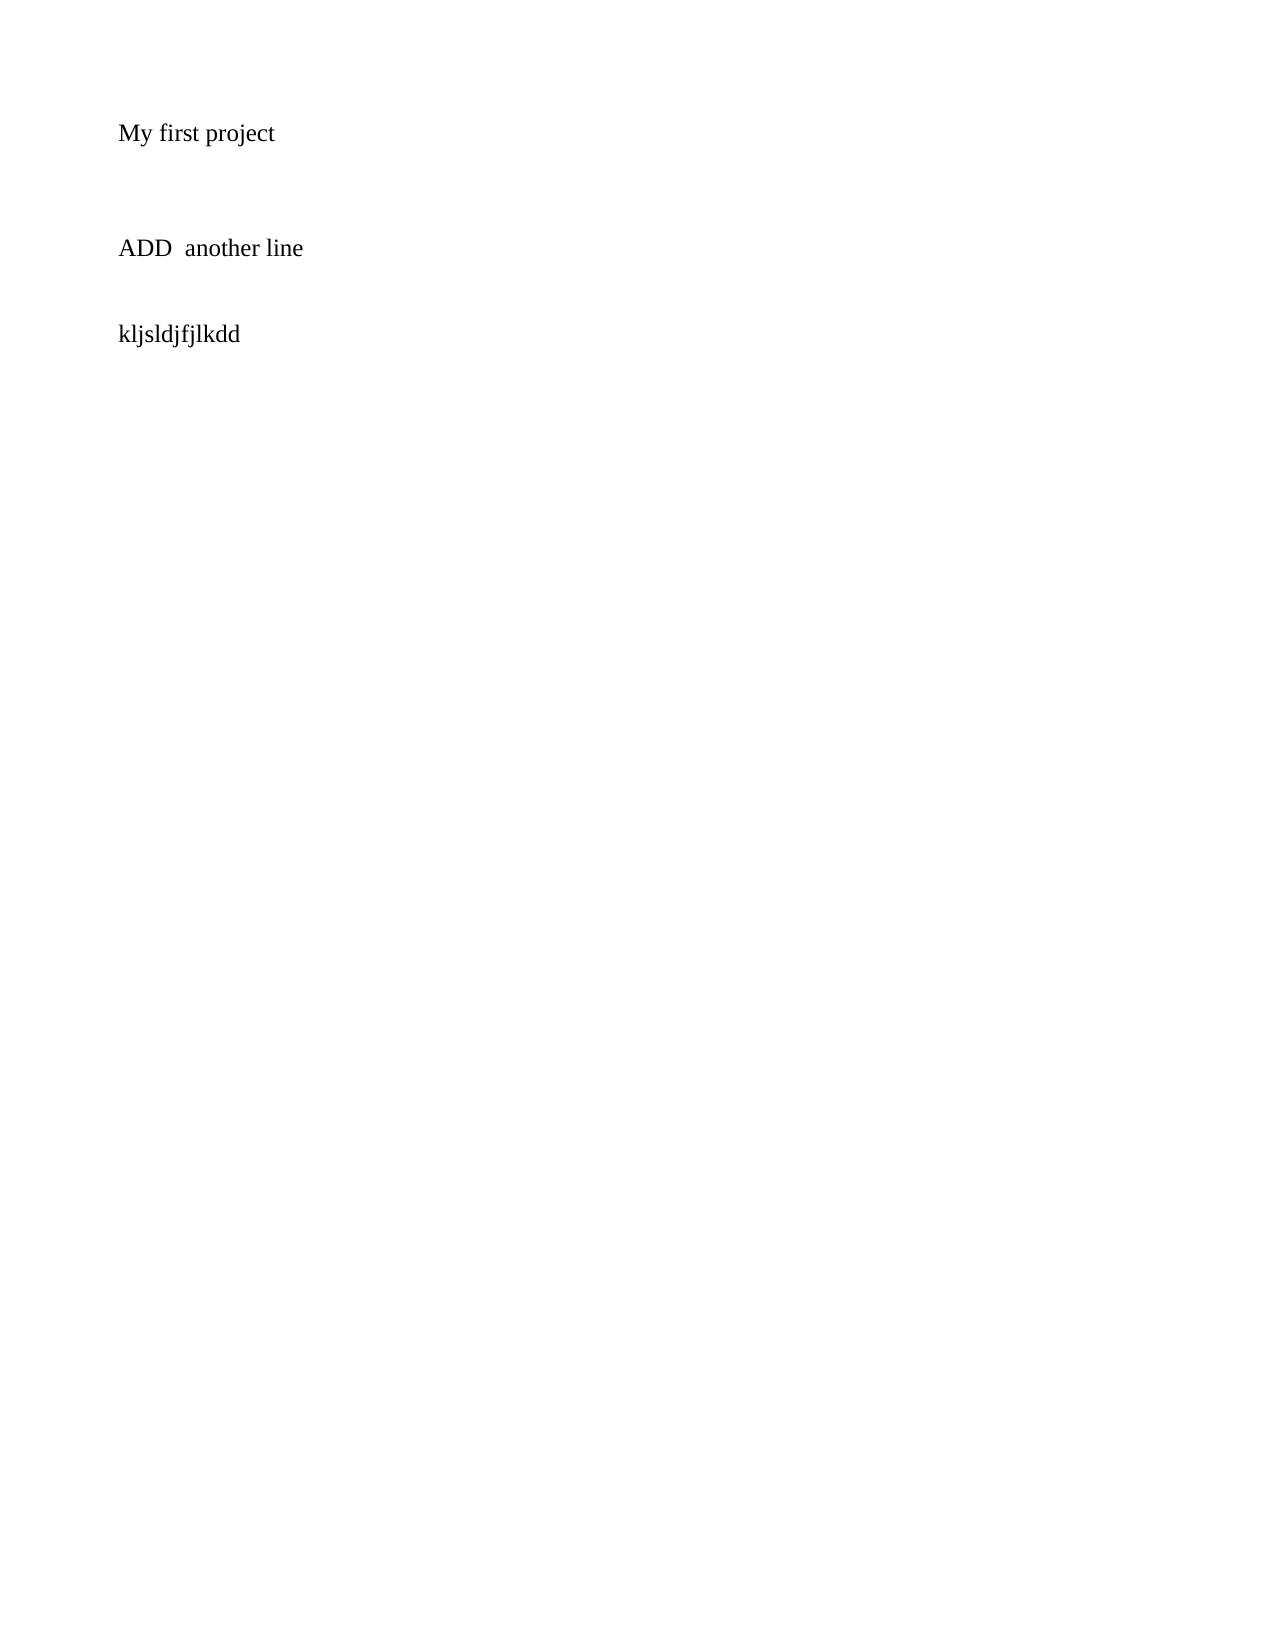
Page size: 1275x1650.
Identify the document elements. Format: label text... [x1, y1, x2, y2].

text kljsldjfjlkdd [118, 319, 1157, 348]
text My first project [118, 118, 1157, 147]
text ADD another line [118, 233, 1157, 262]
